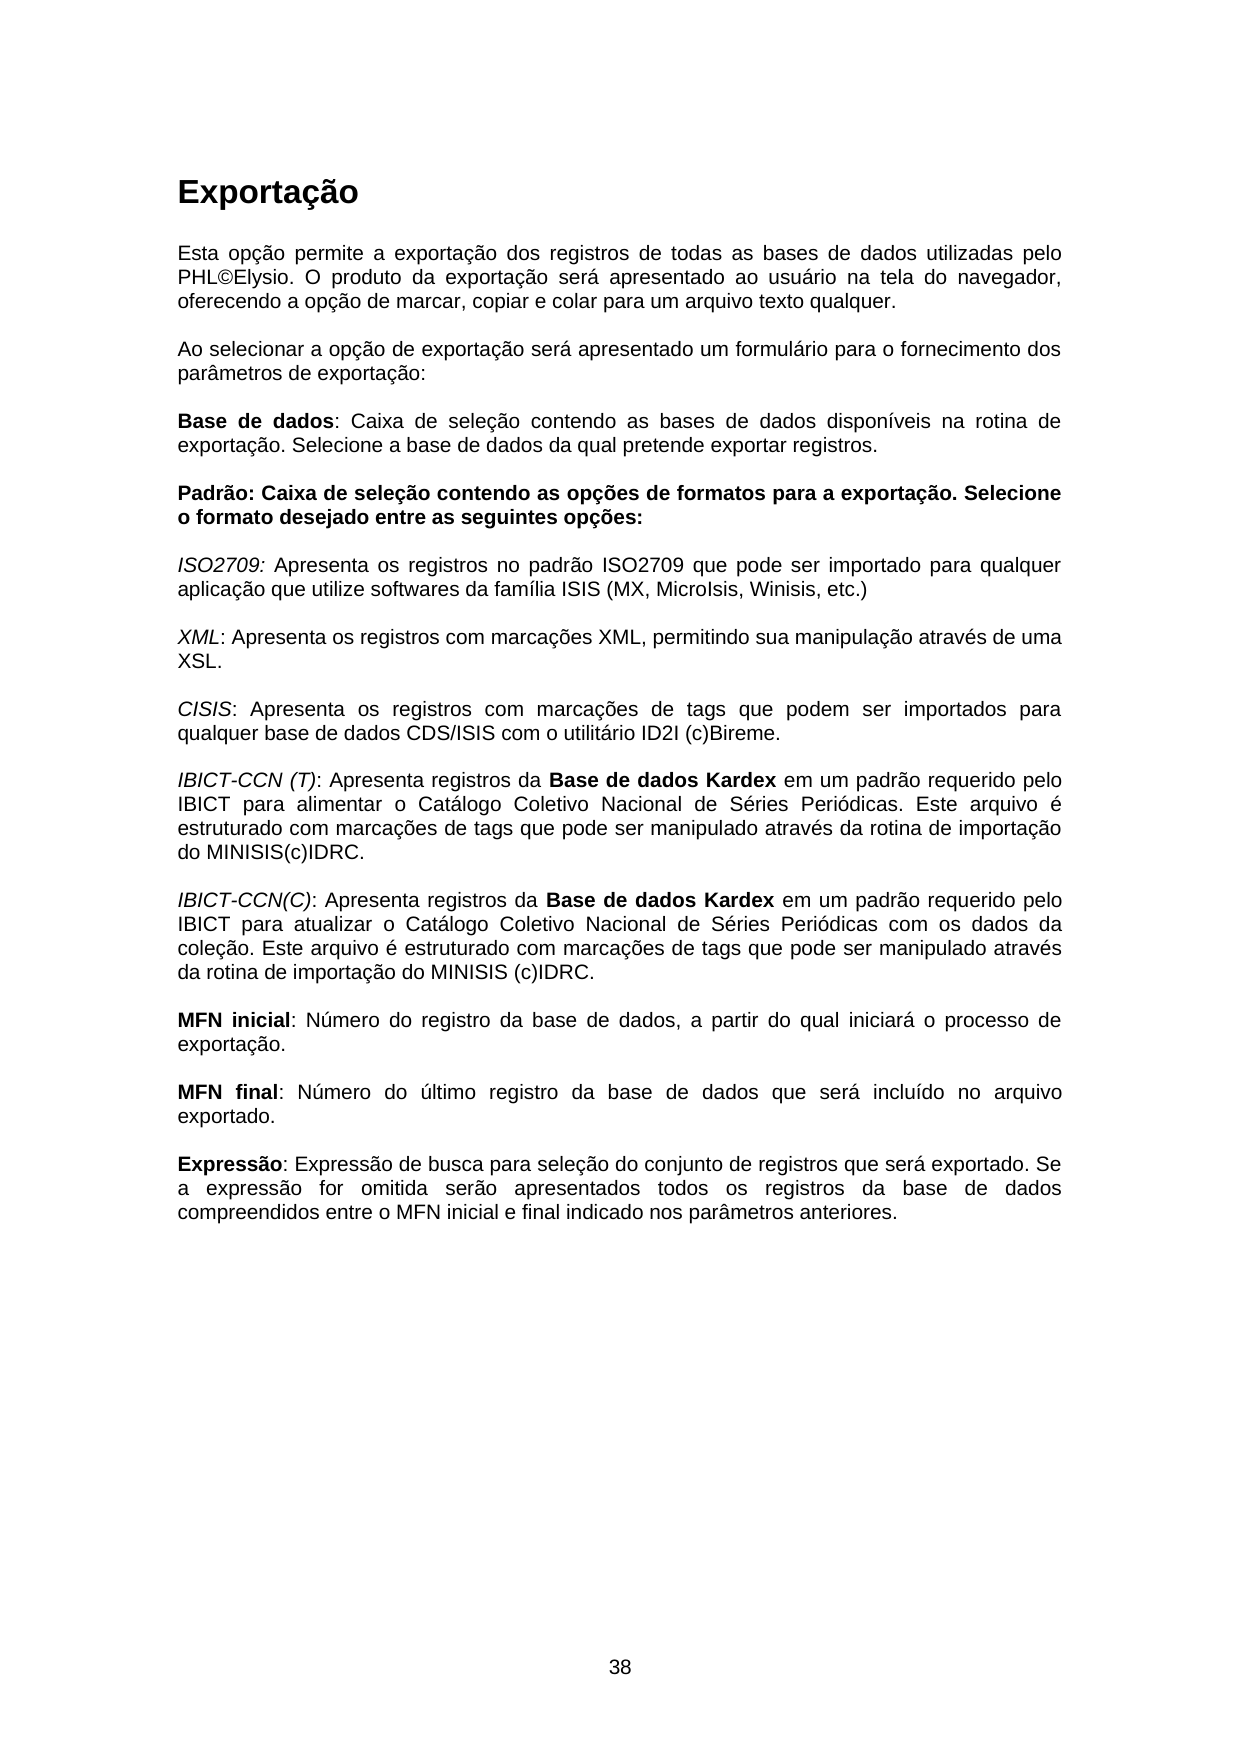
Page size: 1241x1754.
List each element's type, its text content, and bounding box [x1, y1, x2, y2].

text MFN final: Número do último registro da base de dados que será incluído no arquivo exportado. [177, 1080, 1063, 1128]
text Ao selecionar a opção de exportação será apresentado um formulário para o fornecimento dos parâmetros de exportação: [177, 337, 1063, 385]
text MFN inicial: Número do registro da base de dados, a partir do qual iniciará o processo de exportação. [177, 1008, 1063, 1056]
text Esta opção permite a exportação dos registros de todas as bases de dados utilizadas pelo PHL©Elysio. O produto da exportação será apresentado ao usuário na tela do navegador, oferecendo a opção de marcar, copiar e colar para um arquivo texto qualquer. [177, 241, 1063, 313]
text Expressão: Expressão de busca para seleção do conjunto de registros que será exportado. Se a expressão for omitida serão apresentados todos os registros da base de dados compreendidos entre o MFN inicial e final indicado nos parâmetros anteriores. [177, 1152, 1063, 1223]
text XML: Apresenta os registros com marcações XML, permitindo sua manipulação através de uma XSL. [177, 624, 1063, 672]
text Base de dados: Caixa de seleção contendo as bases de dados disponíveis na rotina de exportação. Selecione a base de dados da qual pretende exportar registros. [177, 409, 1063, 457]
text IBICT-CCN(C): Apresenta registros da Base de dados Kardex em um padrão requerido pelo IBICT para atualizar o Catálogo Coletivo Nacional de Séries Periódicas com os dados da coleção. Este arquivo é estruturado com marcações de tags que pode ser manipulado através da rotina de importação do MINISIS (c)IDRC. [177, 888, 1063, 984]
subtitle Exportação [177, 173, 1063, 211]
text Padrão: Caixa de seleção contendo as opções de formatos para a exportação. Selecione o formato desejado entre as seguintes opções: [177, 481, 1063, 529]
text ISO2709: Apresenta os registros no padrão ISO2709 que pode ser importado para qualquer aplicação que utilize softwares da família ISIS (MX, MicroIsis, Winisis, etc.) [177, 553, 1063, 601]
text CISIS: Apresenta os registros com marcações de tags que podem ser importados para qualquer base de dados CDS/ISIS com o utilitário ID2I (c)Bireme. [177, 696, 1063, 744]
text IBICT-CCN (T): Apresenta registros da Base de dados Kardex em um padrão requerido pelo IBICT para alimentar o Catálogo Coletivo Nacional de Séries Periódicas. Este arquivo é estruturado com marcações de tags que pode ser manipulado através da rotina de importação do MINISIS(c)IDRC. [177, 768, 1063, 864]
